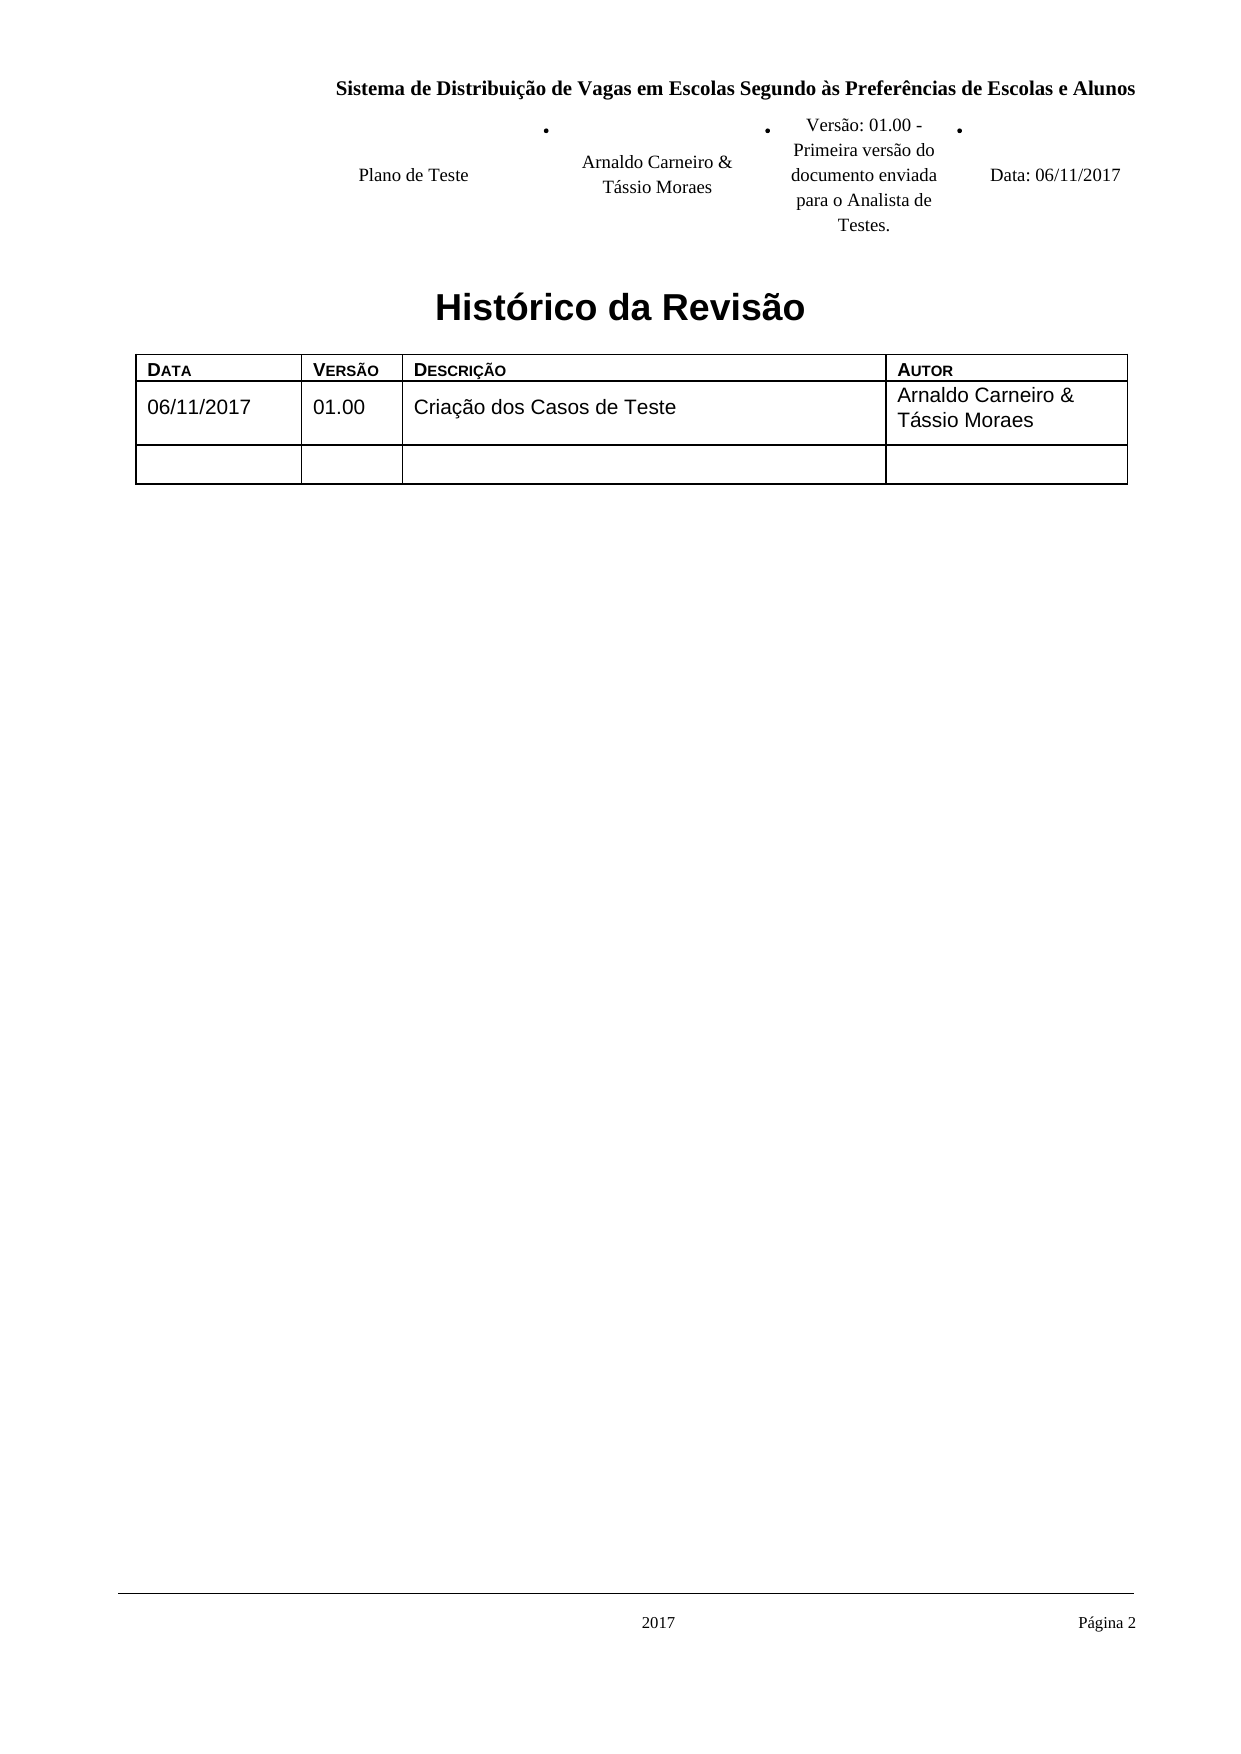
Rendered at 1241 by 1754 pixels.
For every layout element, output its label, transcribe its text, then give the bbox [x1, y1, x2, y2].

table_cell 06/11/2017 [137, 382, 301, 444]
table_cell [302, 446, 402, 483]
table_cell [887, 446, 1127, 483]
table_header Data [137, 355, 301, 380]
table_cell [403, 446, 885, 483]
table_cell Arnaldo Carneiro & Tássio Moraes [887, 382, 1127, 444]
table_header Descrição [403, 355, 885, 380]
table_header Versão [302, 355, 402, 380]
table_cell Criação dos Casos de Teste [403, 382, 885, 444]
subtitle Histórico da Revisão [148, 285, 1092, 328]
table_cell 01.00 [302, 382, 402, 444]
table_header Autor [887, 355, 1127, 380]
table_cell [137, 446, 301, 483]
